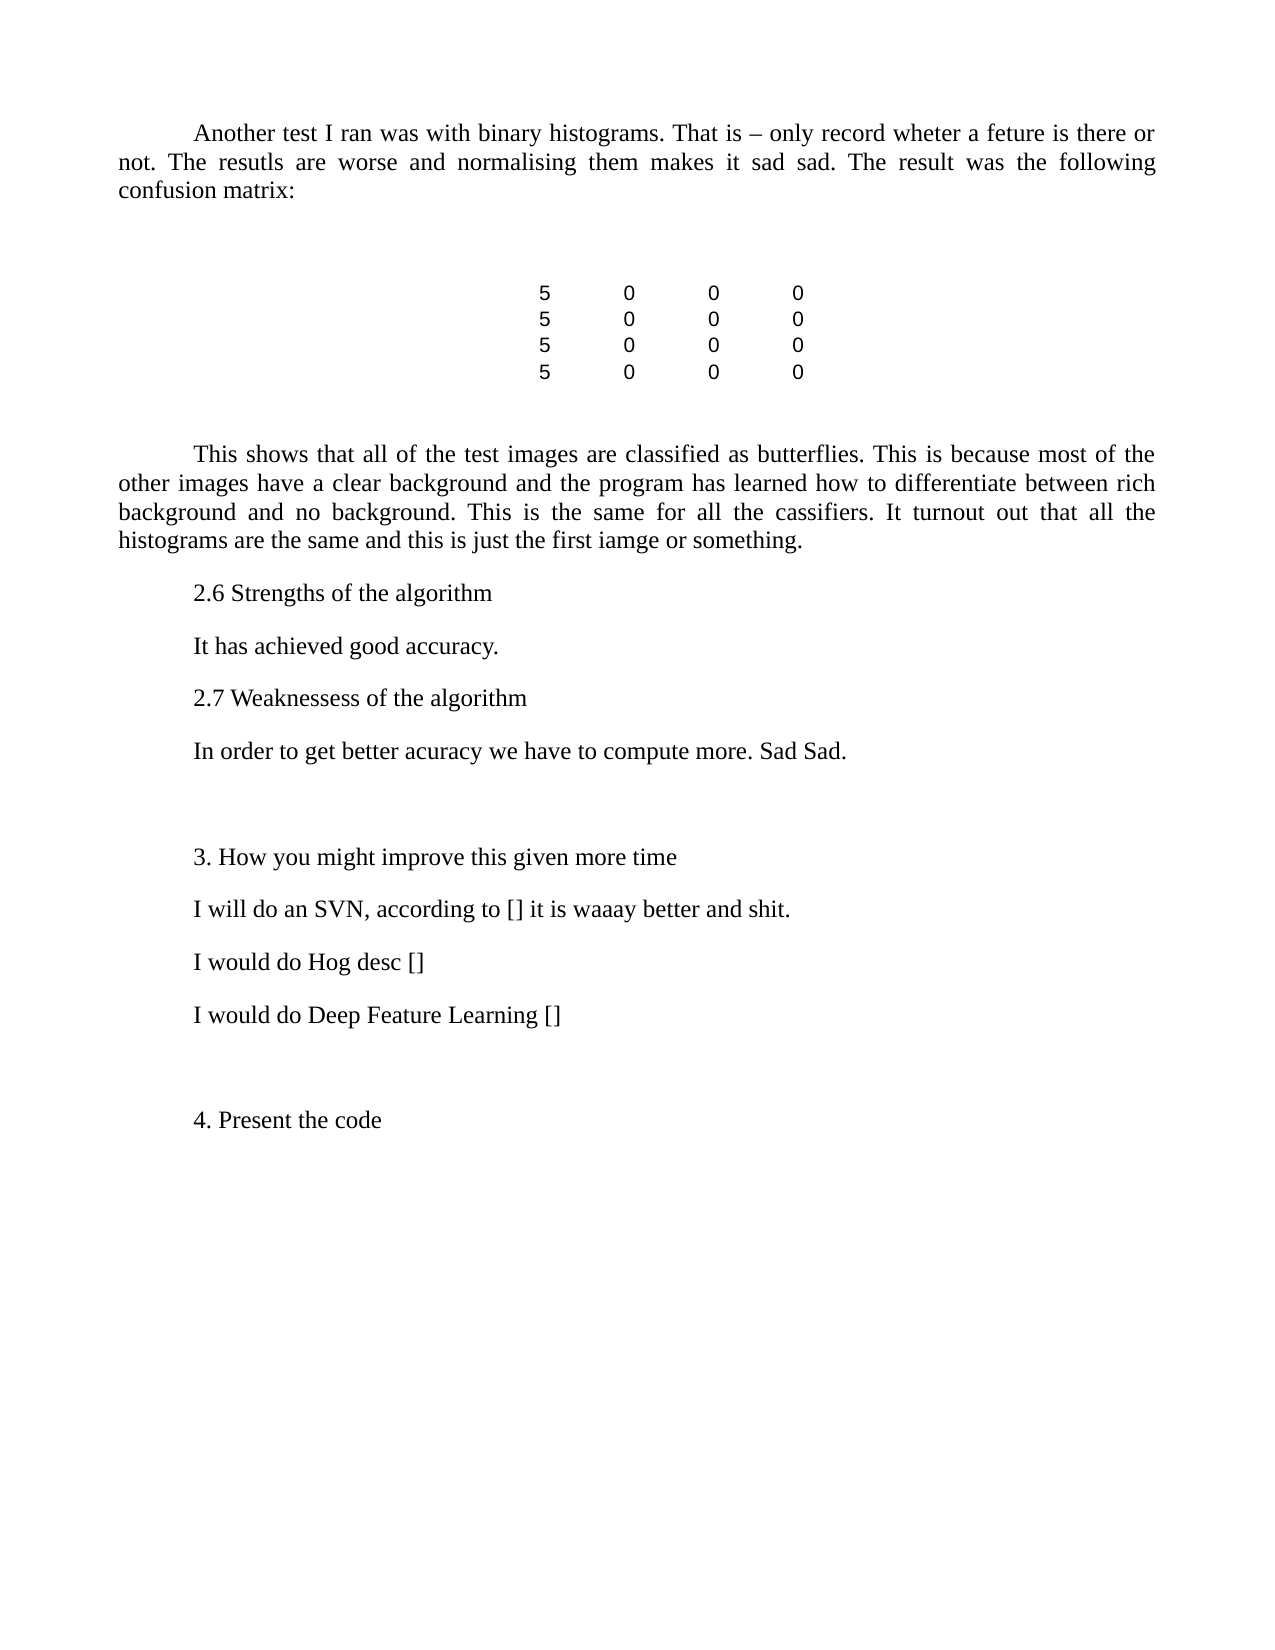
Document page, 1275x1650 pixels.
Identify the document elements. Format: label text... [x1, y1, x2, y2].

text 4. Present the code [118, 1105, 1157, 1134]
text 2.6 Strengths of the algorithm [118, 578, 1157, 607]
text 2.7 Weaknessess of the algorithm [118, 683, 1157, 712]
text 3. How you might improve this given more time [118, 842, 1157, 870]
text I would do Hog desc [] [118, 947, 1157, 976]
text It has achieved good accuracy. [118, 631, 1157, 659]
text I will do an SVN, according to [] it is waaay better and shit. [118, 894, 1157, 923]
text This shows that all of the test images are classified as butterflies. This is because most of the other images have a clear background and the program has learned how to differentiate between rich background and no background. This is the same for all the cassifiers. It turnout out that all the histograms are the same and this is just the first iamge or something. [118, 439, 1157, 554]
text In order to get better acuracy we have to compute more. Sad Sad. [118, 736, 1157, 765]
text I would do Deep Feature Learning [] [118, 1000, 1157, 1028]
text Another test I ran was with binary histograms. That is – only record wheter a feture is there or not. The resutls are worse and normalising them makes it sad sad. The result was the following confusion matrix: [118, 118, 1157, 204]
